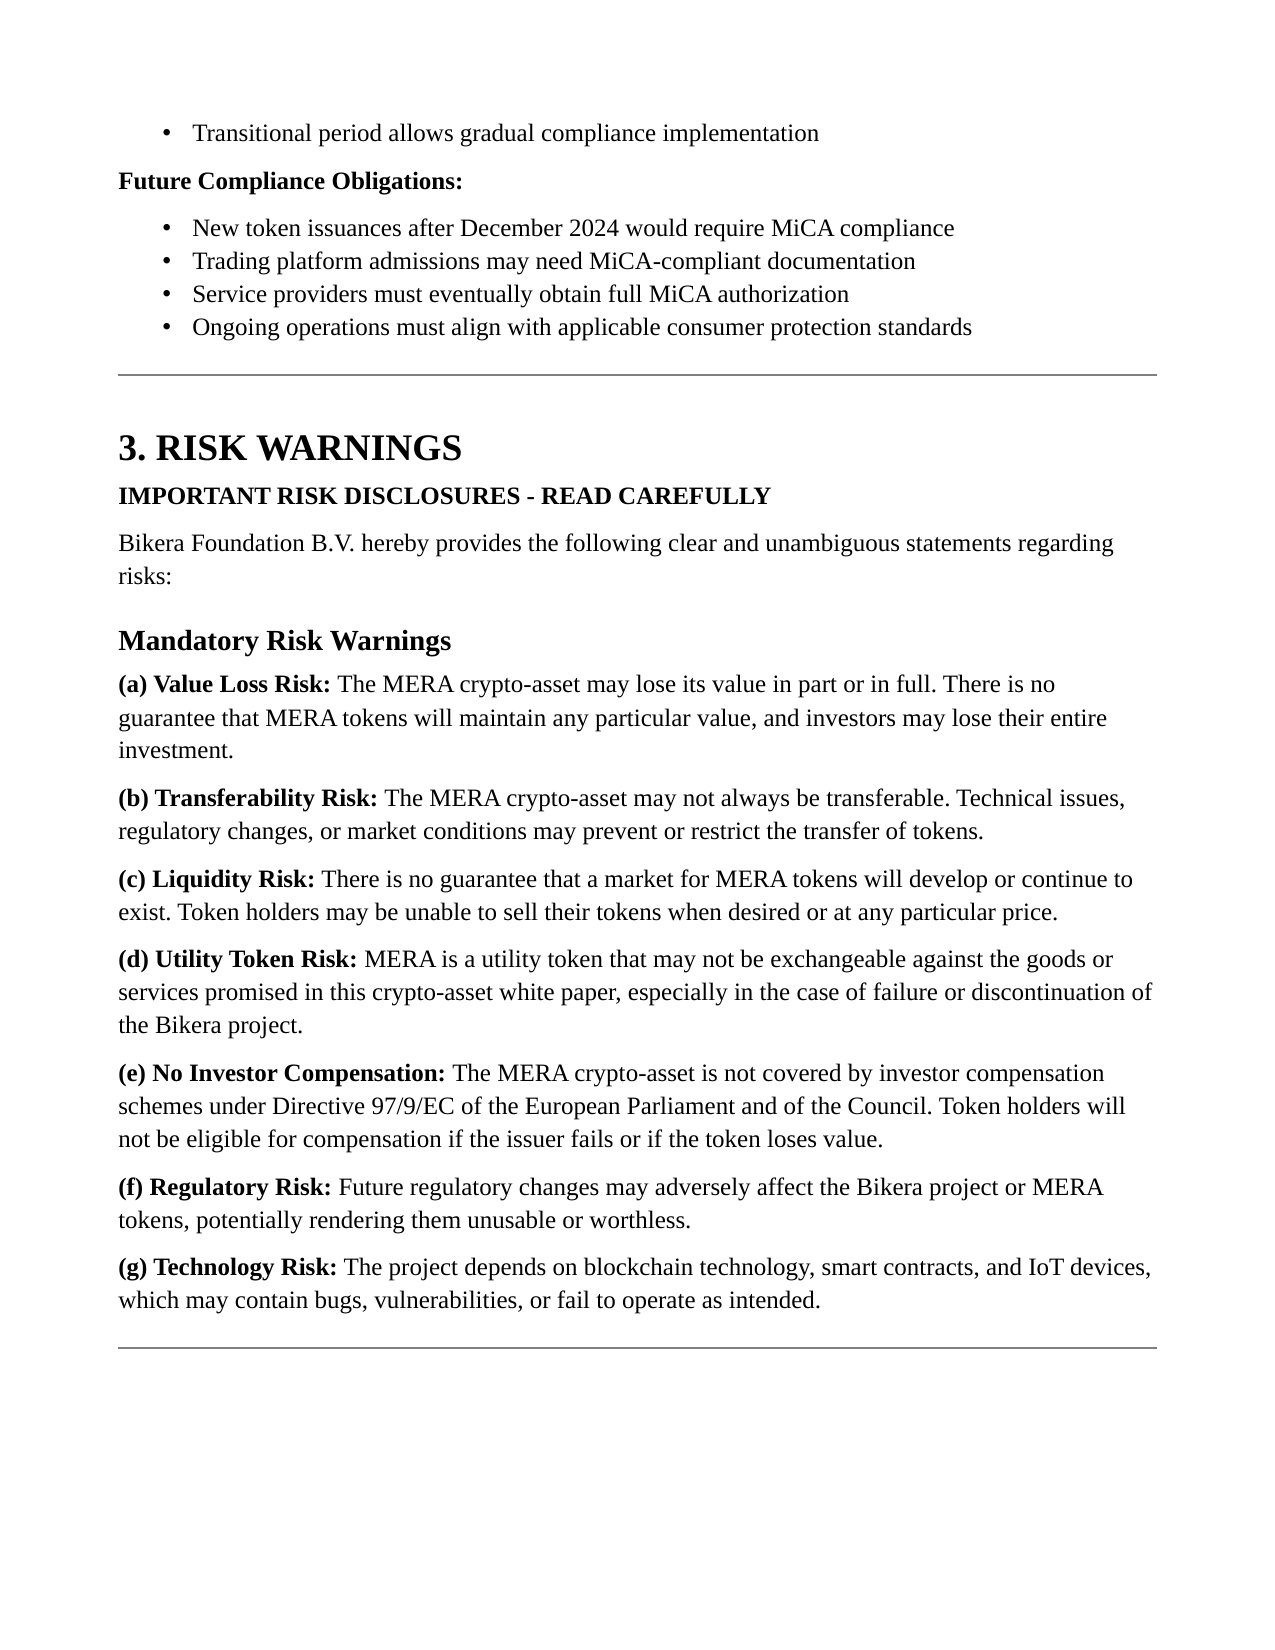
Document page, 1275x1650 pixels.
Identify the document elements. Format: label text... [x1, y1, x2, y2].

text IMPORTANT RISK DISCLOSURES - READ CAREFULLY [118, 481, 1157, 509]
text Bikera Foundation B.V. hereby provides the following clear and unambiguous statements regarding risks: [118, 528, 1157, 590]
list Service providers must eventually obtain full MiCA authorization [162, 279, 1157, 308]
text (f) Regulatory Risk: Future regulatory changes may adversely affect the Bikera project or MERA tokens, potentially rendering them unusable or worthless. [118, 1172, 1157, 1233]
list Trading platform admissions may need MiCA-compliant documentation [162, 246, 1157, 275]
text (g) Technology Risk: The project depends on blockchain technology, smart contracts, and IoT devices, which may contain bugs, vulnerabilities, or fail to operate as intended. [118, 1252, 1157, 1314]
list Transitional period allows gradual compliance implementation [162, 118, 1157, 147]
text (d) Utility Token Risk: MERA is a utility token that may not be exchangeable against the goods or services promised in this crypto-asset white paper, especially in the case of failure or discontinuation of the Bikera project. [118, 944, 1157, 1039]
text (c) Liquidity Risk: There is no guarantee that a market for MERA tokens will develop or continue to exist. Token holders may be unable to sell their tokens when desired or at any particular price. [118, 864, 1157, 926]
text (a) Value Loss Risk: The MERA crypto-asset may lose its value in part or in full. There is no guarantee that MERA tokens will maintain any particular value, and investors may lose their entire investment. [118, 669, 1157, 764]
list Ongoing operations must align with applicable consumer protection standards [162, 312, 1157, 341]
text Future Compliance Obligations: [118, 166, 1157, 194]
subtitle Mandatory Risk Warnings [118, 623, 1157, 657]
text (e) No Investor Compensation: The MERA crypto-asset is not covered by investor compensation schemes under Directive 97/9/EC of the European Parliament and of the Council. Token holders will not be eligible for compensation if the issuer fails or if the token loses value. [118, 1058, 1157, 1153]
list New token issuances after December 2024 would require MiCA compliance [162, 213, 1157, 242]
text (b) Transferability Risk: The MERA crypto-asset may not always be transferable. Technical issues, regulatory changes, or market conditions may prevent or restrict the transfer of tokens. [118, 783, 1157, 845]
subtitle 3. RISK WARNINGS [118, 425, 1157, 468]
